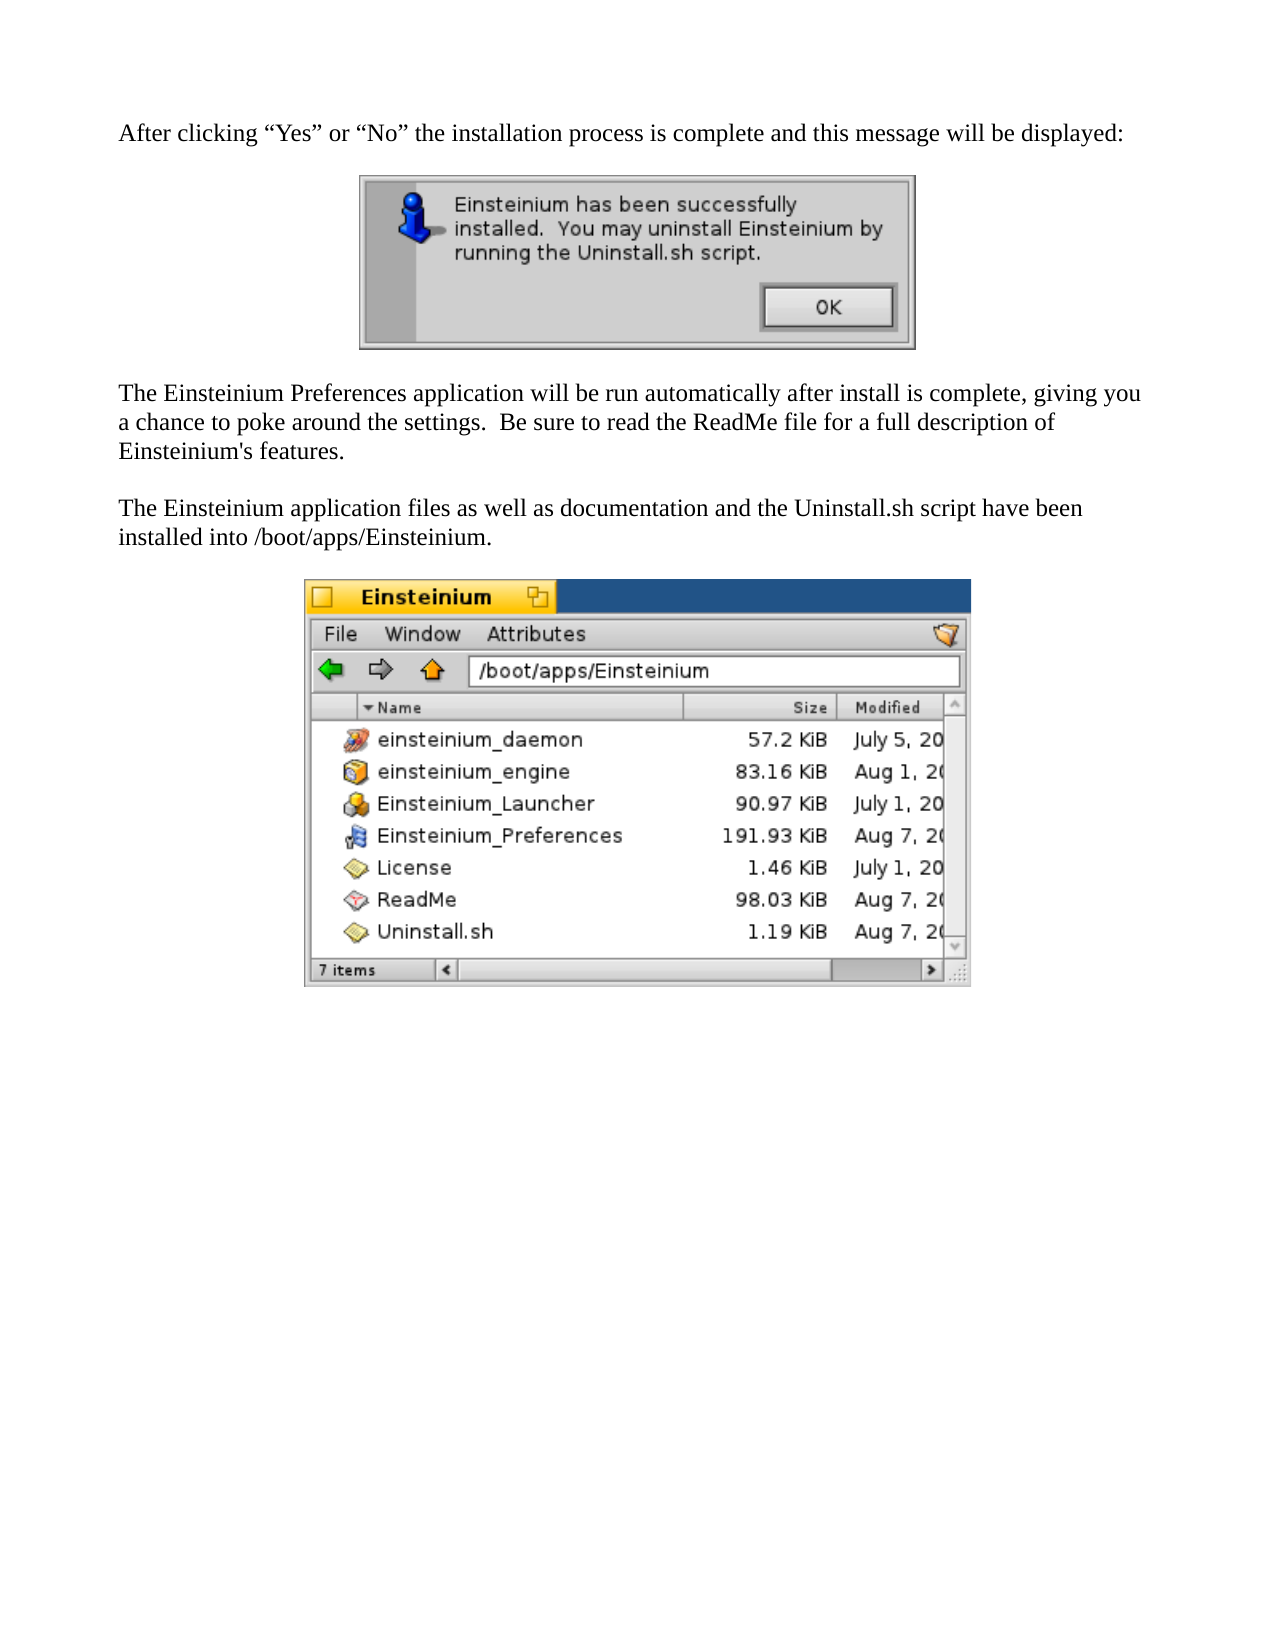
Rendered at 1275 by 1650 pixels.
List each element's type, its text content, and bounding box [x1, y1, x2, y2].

text After clicking “Yes” or “No” the installation process is complete and this message will be displayed: [118, 118, 1157, 147]
picture [304, 579, 972, 987]
text The Einsteinium application files as well as documentation and the Uninstall.sh script have been installed into /boot/apps/Einsteinium. [118, 493, 1157, 551]
text The Einsteinium Preferences application will be run automatically after install is complete, giving you a chance to poke around the settings. Be sure to read the ReadMe file for a full description of Einsteinium's features. [118, 378, 1157, 464]
picture [359, 175, 916, 350]
